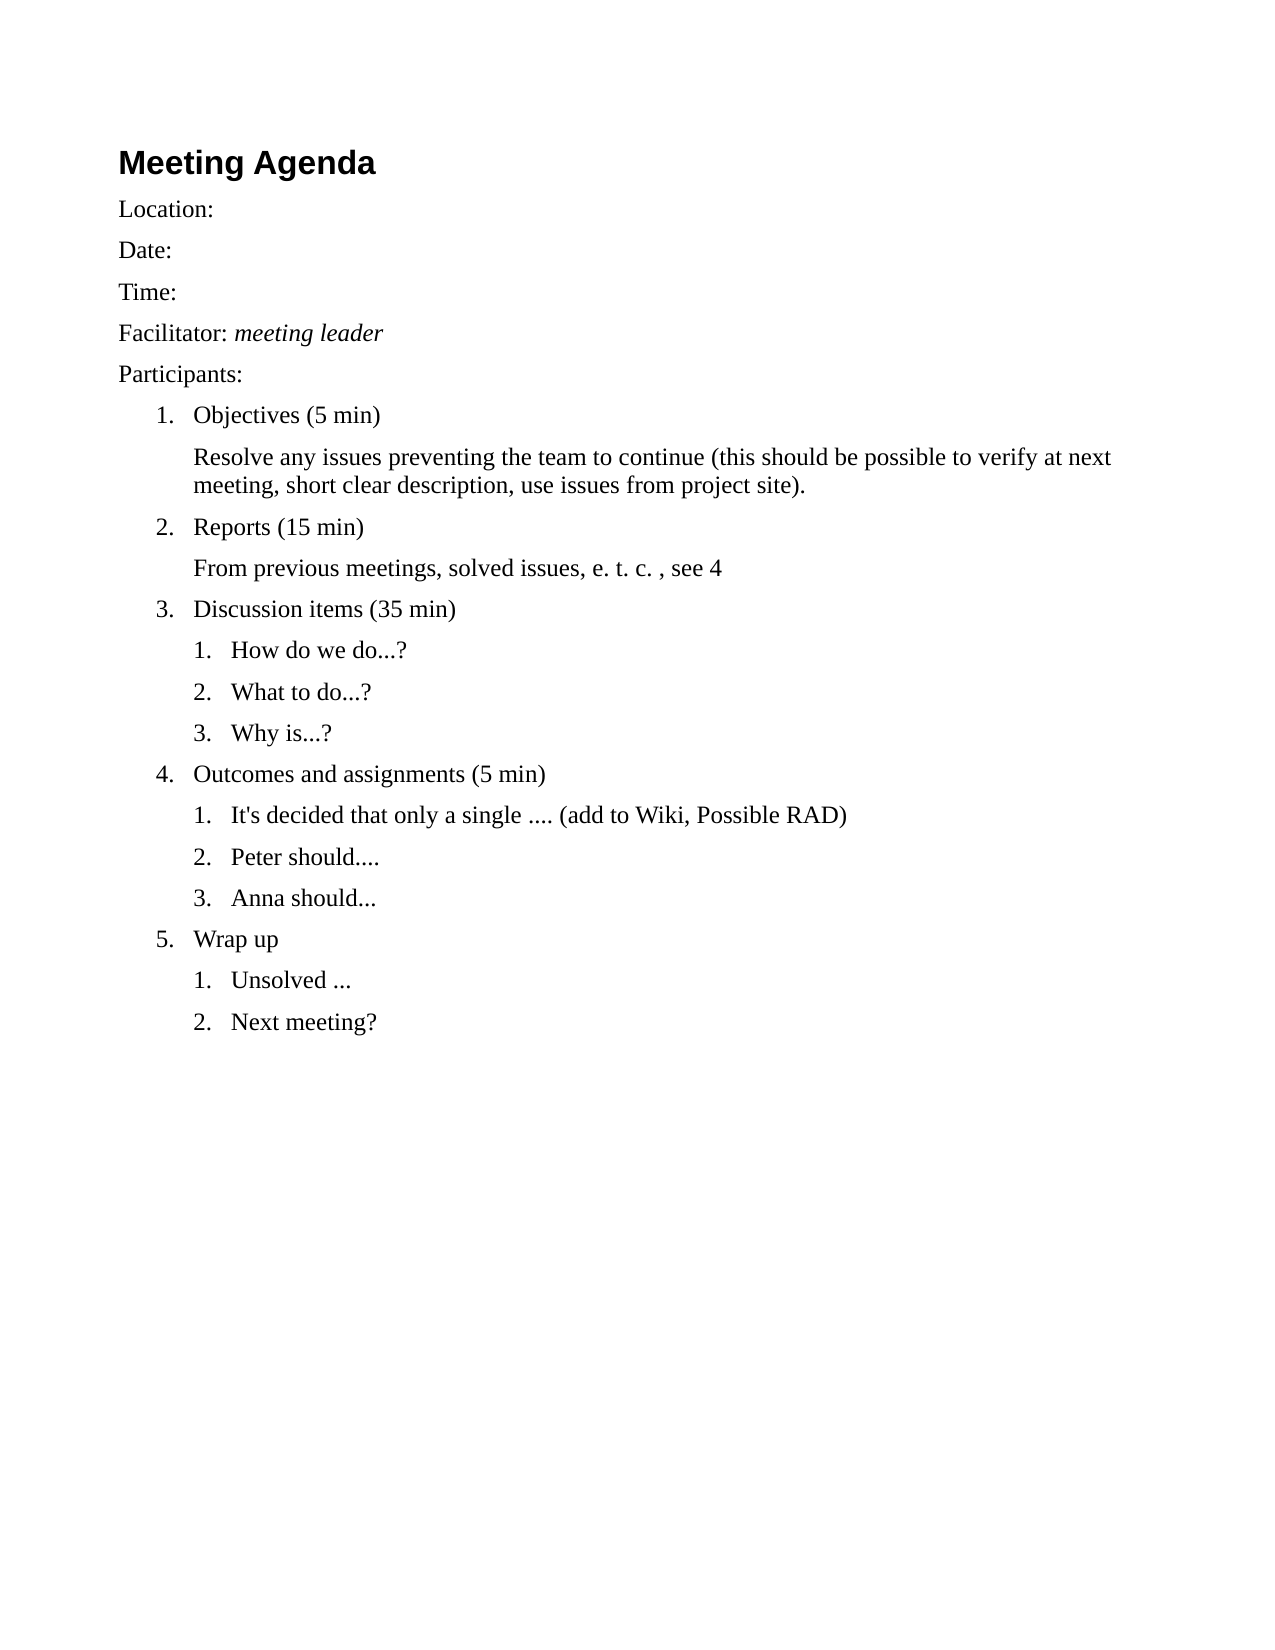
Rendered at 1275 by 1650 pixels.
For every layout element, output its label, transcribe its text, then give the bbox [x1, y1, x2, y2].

text Date: [118, 236, 1157, 264]
list From previous meetings, solved issues, e. t. c. , see 4 [156, 553, 1157, 582]
list Wrap up [156, 924, 1157, 953]
text Location: [118, 194, 1157, 223]
list How do we do...? [193, 636, 1157, 664]
list Objectives (5 min) [156, 401, 1157, 429]
text Participants: [118, 359, 1157, 388]
list It's decided that only a single .... (add to Wiki, Possible RAD) [193, 801, 1157, 829]
text Time: [118, 277, 1157, 306]
list What to do...? [193, 677, 1157, 706]
list Unsolved ... [193, 966, 1157, 994]
list Peter should.... [193, 842, 1157, 871]
list Discussion items (35 min) [156, 594, 1157, 623]
list Outcomes and assignments (5 min) [156, 759, 1157, 788]
list Next meeting? [193, 1007, 1157, 1036]
subtitle Meeting Agenda [118, 143, 1157, 182]
text Facilitator: meeting leader [118, 318, 1157, 347]
list Anna should... [193, 883, 1157, 912]
list Reports (15 min) [156, 512, 1157, 541]
list Why is...? [193, 718, 1157, 747]
list Resolve any issues preventing the team to continue (this should be possible to verify at next meeting, short clear description, use issues from project site). [156, 442, 1157, 499]
